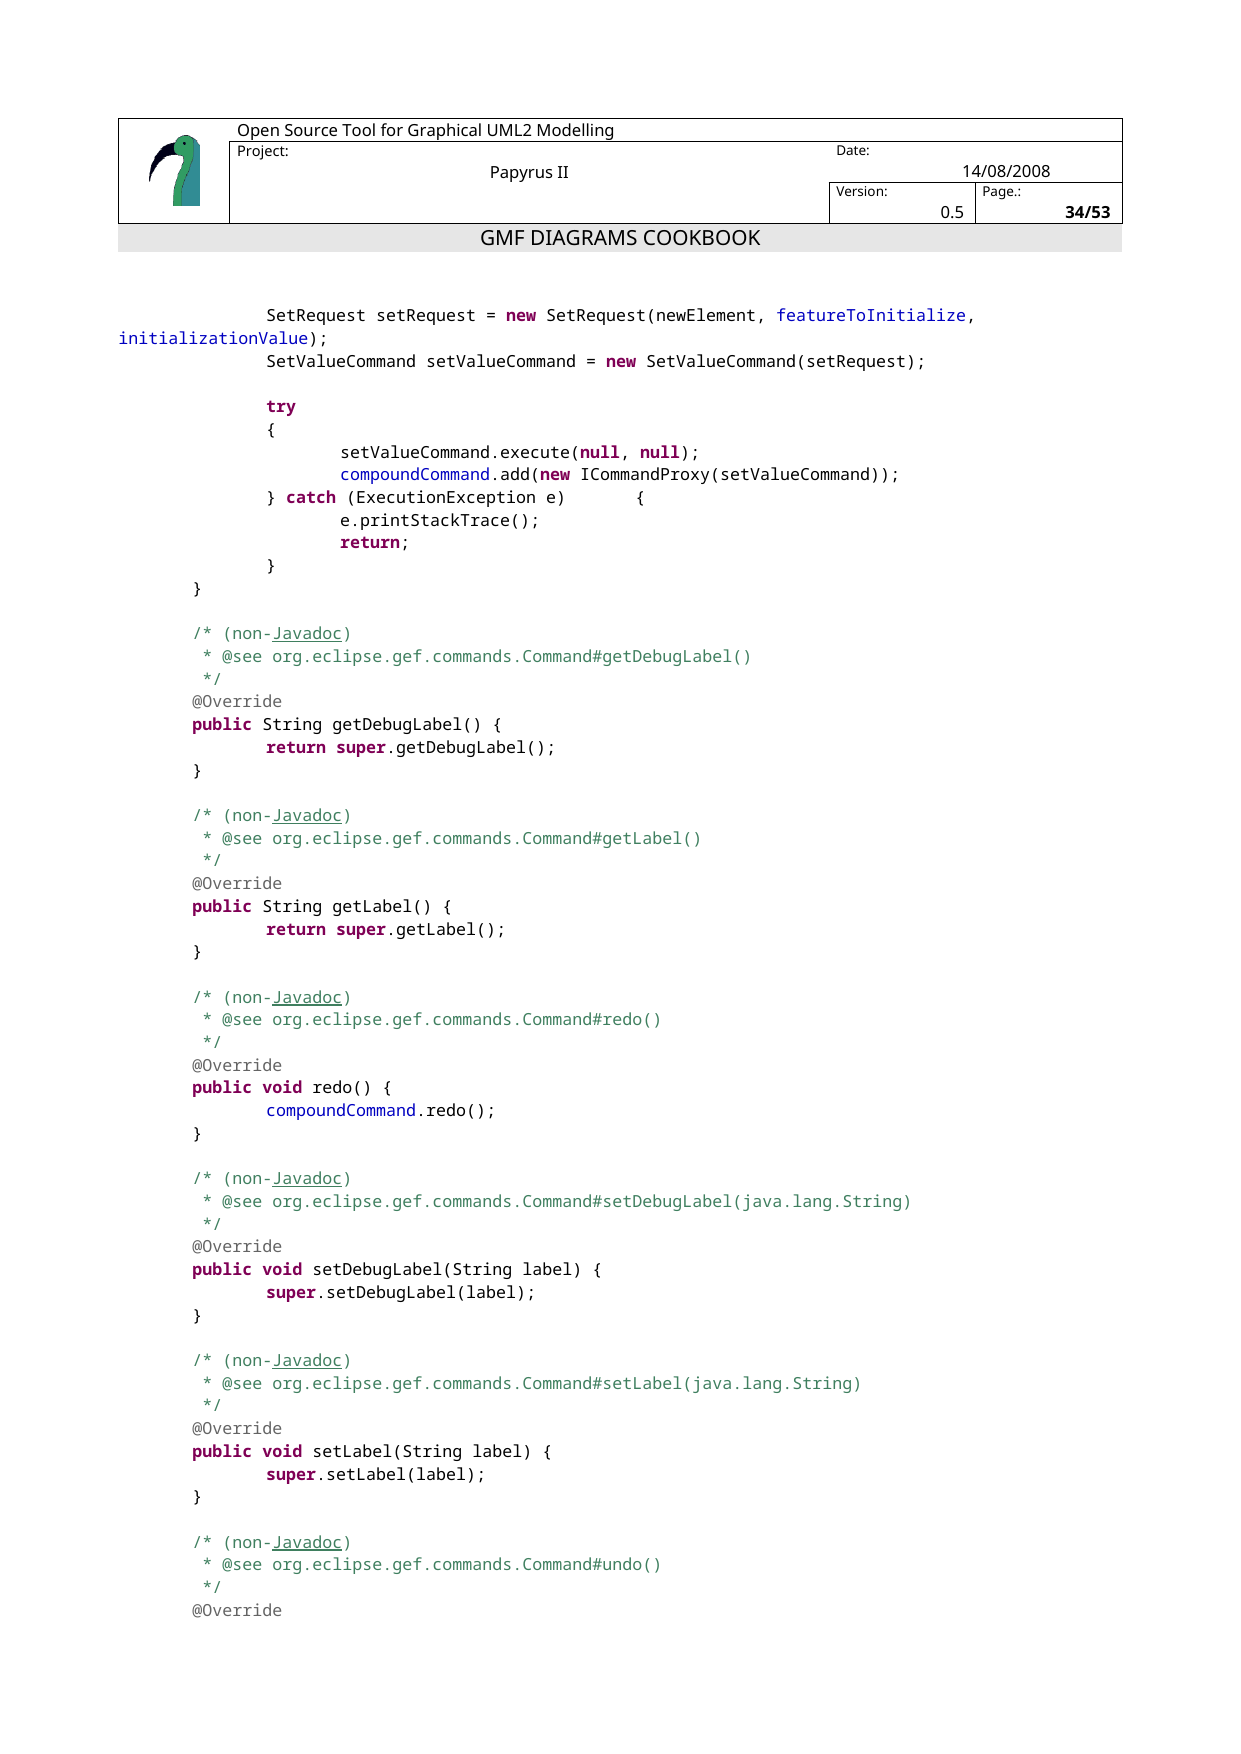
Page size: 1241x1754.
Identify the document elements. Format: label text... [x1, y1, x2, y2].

text return super.getDebugLabel(); [118, 735, 1122, 758]
text compoundCommand.redo(); [118, 1099, 1122, 1121]
text * @see org.eclipse.gef.commands.Command#getLabel() [118, 826, 1122, 849]
text SetValueCommand setValueCommand = new SetValueCommand(setRequest); [118, 349, 1122, 372]
text */ [118, 1576, 1122, 1598]
text * @see org.eclipse.gef.commands.Command#setLabel(java.lang.String) [118, 1371, 1122, 1394]
text } [118, 1303, 1122, 1326]
text @Override [118, 1417, 1122, 1439]
text */ [118, 849, 1122, 872]
text */ [118, 1031, 1122, 1053]
text setValueCommand.execute(null, null); [118, 440, 1122, 463]
text } [118, 940, 1122, 962]
text public void setDebugLabel(String label) { [118, 1258, 1122, 1280]
text /* (non-Javadoc) [118, 622, 1122, 644]
text super.setLabel(label); [118, 1462, 1122, 1485]
text } [118, 554, 1122, 576]
text * @see org.eclipse.gef.commands.Command#getDebugLabel() [118, 644, 1122, 667]
text e.printStackTrace(); [118, 508, 1122, 531]
text public void setLabel(String label) { [118, 1439, 1122, 1462]
text public String getLabel() { [118, 894, 1122, 917]
text try [118, 395, 1122, 417]
text /* (non-Javadoc) [118, 1167, 1122, 1189]
text SetRequest setRequest = new SetRequest(newElement, featureToInitialize, initializationValue); [118, 304, 1122, 349]
text /* (non-Javadoc) [118, 1530, 1122, 1553]
text * @see org.eclipse.gef.commands.Command#undo() [118, 1553, 1122, 1576]
picture [147, 133, 201, 209]
text super.setDebugLabel(label); [118, 1280, 1122, 1303]
text } [118, 576, 1122, 599]
text @Override [118, 872, 1122, 894]
text public void redo() { [118, 1076, 1122, 1099]
text @Override [118, 1235, 1122, 1258]
text */ [118, 1212, 1122, 1235]
text * @see org.eclipse.gef.commands.Command#setDebugLabel(java.lang.String) [118, 1189, 1122, 1212]
text */ [118, 667, 1122, 690]
text public String getDebugLabel() { [118, 713, 1122, 735]
text /* (non-Javadoc) [118, 803, 1122, 826]
text /* (non-Javadoc) [118, 1348, 1122, 1371]
text } [118, 1485, 1122, 1507]
text { [118, 417, 1122, 440]
text } catch (ExecutionException e) { [118, 486, 1122, 508]
text * @see org.eclipse.gef.commands.Command#redo() [118, 1008, 1122, 1031]
text @Override [118, 690, 1122, 713]
text @Override [118, 1598, 1122, 1621]
text */ [118, 1394, 1122, 1417]
text return super.getLabel(); [118, 917, 1122, 940]
text } [118, 758, 1122, 781]
text /* (non-Javadoc) [118, 985, 1122, 1008]
text } [118, 1121, 1122, 1144]
text @Override [118, 1053, 1122, 1076]
text return; [118, 531, 1122, 554]
text compoundCommand.add(new ICommandProxy(setValueCommand)); [118, 463, 1122, 486]
